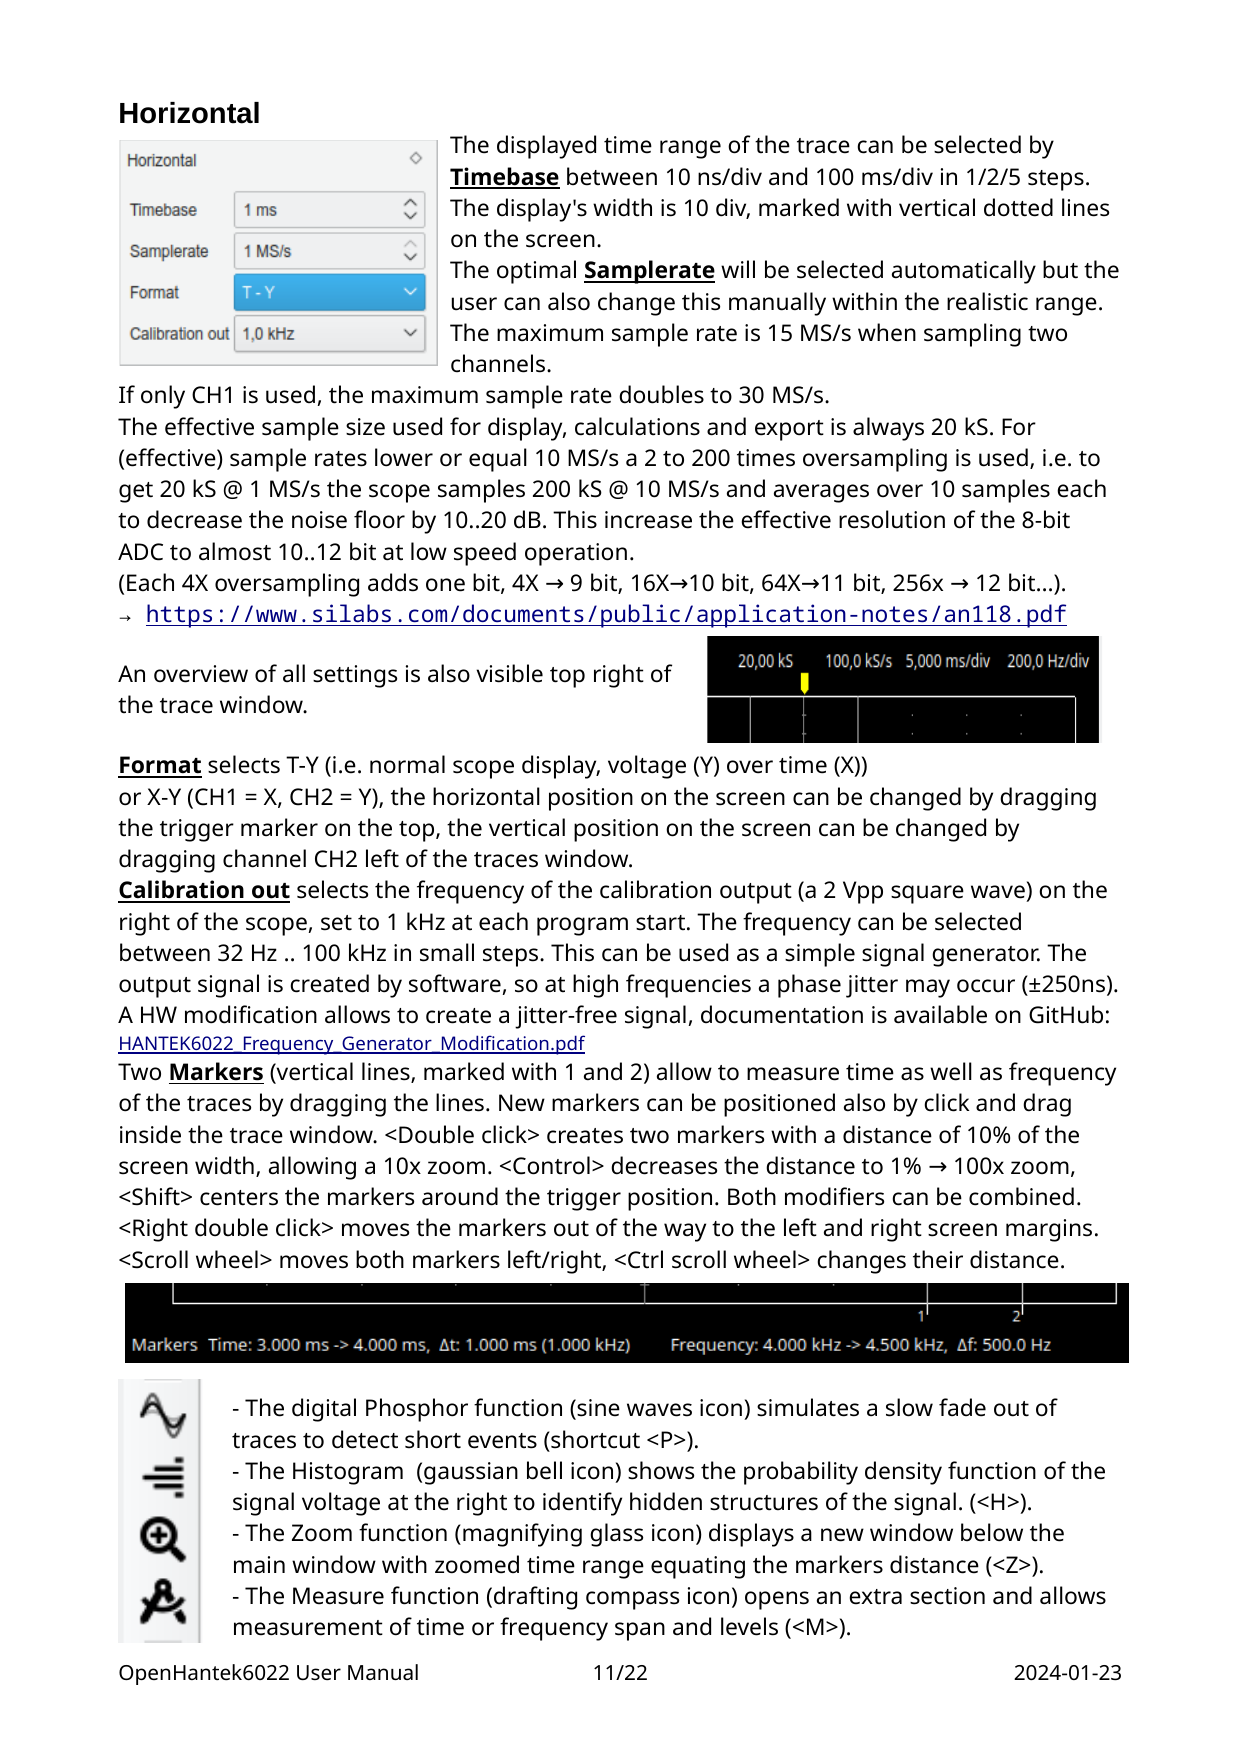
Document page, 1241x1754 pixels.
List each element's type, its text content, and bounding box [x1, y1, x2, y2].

text If only CH1 is used, the maximum sample rate doubles to 30 MS/s. [118, 379, 1122, 411]
text Format selects T-Y (i.e. normal scope display, voltage (Y) over time (X)) or X-Y (CH1 = X, CH2 = Y), the horizontal position on the screen can be changed by dragging the trigger marker on the top, the vertical position on the screen can be changed by dragging channel CH2 left of the traces window. [118, 749, 1122, 874]
text - The digital Phosphor function (sine waves icon) simulates a slow fade out of traces to detect short events (shortcut <P>). [203, 1392, 1122, 1455]
text Calibration out selects the frequency of the calibration output (a 2 Vpp square wave) on the right of the scope, set to 1 kHz at each program start. The frequency can be selected between 32 Hz .. 100 kHz in small steps. This can be used as a simple signal generator. The output signal is created by software, so at high frequencies a phase jitter may occur (±250ns). [118, 874, 1122, 999]
text - The Histogram (gaussian bell icon) shows the probability density function of the signal voltage at the right to identify hidden structures of the signal. (<H>). [203, 1455, 1122, 1517]
picture [125, 1283, 1129, 1363]
text (Each 4X oversampling adds one bit, 4X → 9 bit, 16X→10 bit, 64X→11 bit, 256x → 12 bit…). [118, 567, 1122, 598]
text - The Zoom function (magnifying glass icon) displays a new window below the main window with zoomed time range equating the markers distance (<Z>). [203, 1517, 1122, 1580]
picture [707, 636, 1103, 667]
picture [119, 140, 438, 366]
picture [118, 1379, 203, 1643]
text The effective sample size used for display, calculations and export is always 20 kS. For (effective) sample rates lower or equal 10 MS/s a 2 to 200 times oversampling is used, i.e. to get 20 kS @ 1 MS/s the scope samples 200 kS @ 10 MS/s and averages over 10 samples each to decrease the noise floor by 10..20 dB. This increase the effective resolution of the 8-bit ADC to almost 10..12 bit at low speed operation. [118, 411, 1122, 567]
text Two Markers (vertical lines, marked with 1 and 2) allow to measure time as well as frequency of the traces by dragging the lines. New markers can be positioned also by click and drag inside the trace window. <Double click> creates two markers with a distance of 10% of the screen width, allowing a 10x zoom. <Control> decreases the distance to 1% → 100x zoom, <Shift> centers the markers around the trigger position. Both modifiers can be combined. <Right double click> moves the markers out of the way to the left and right screen margins. [118, 1056, 1122, 1244]
text The displayed time range of the trace can be selected by Timebase between 10 ns/div and 100 ms/div in 1/2/5 steps. The display's width is 10 div, marked with vertical dotted lines on the screen. [118, 129, 1122, 254]
text <Scroll wheel> moves both markers left/right, <Ctrl scroll wheel> changes their distance. [118, 1244, 1122, 1275]
text - The Measure function (drafting compass icon) opens an extra section and allows measurement of time or frequency span and levels (<M>). [203, 1580, 1122, 1642]
text A HW modification allows to create a jitter-free signal, documentation is available on GitHub: HANTEK6022_Frequency_Generator_Modification.pdf [118, 999, 1122, 1056]
text → https://www.silabs.com/documents/public/application-notes/an118.pdf [118, 598, 1122, 629]
text The optimal Samplerate will be selected automatically but the user can also change this manually within the realistic range. The maximum sample rate is 15 MS/s when sampling two channels. [118, 254, 1122, 379]
text An overview of all settings is also visible top right of the trace window. [118, 658, 1122, 721]
subtitle Horizontal [118, 96, 1122, 129]
